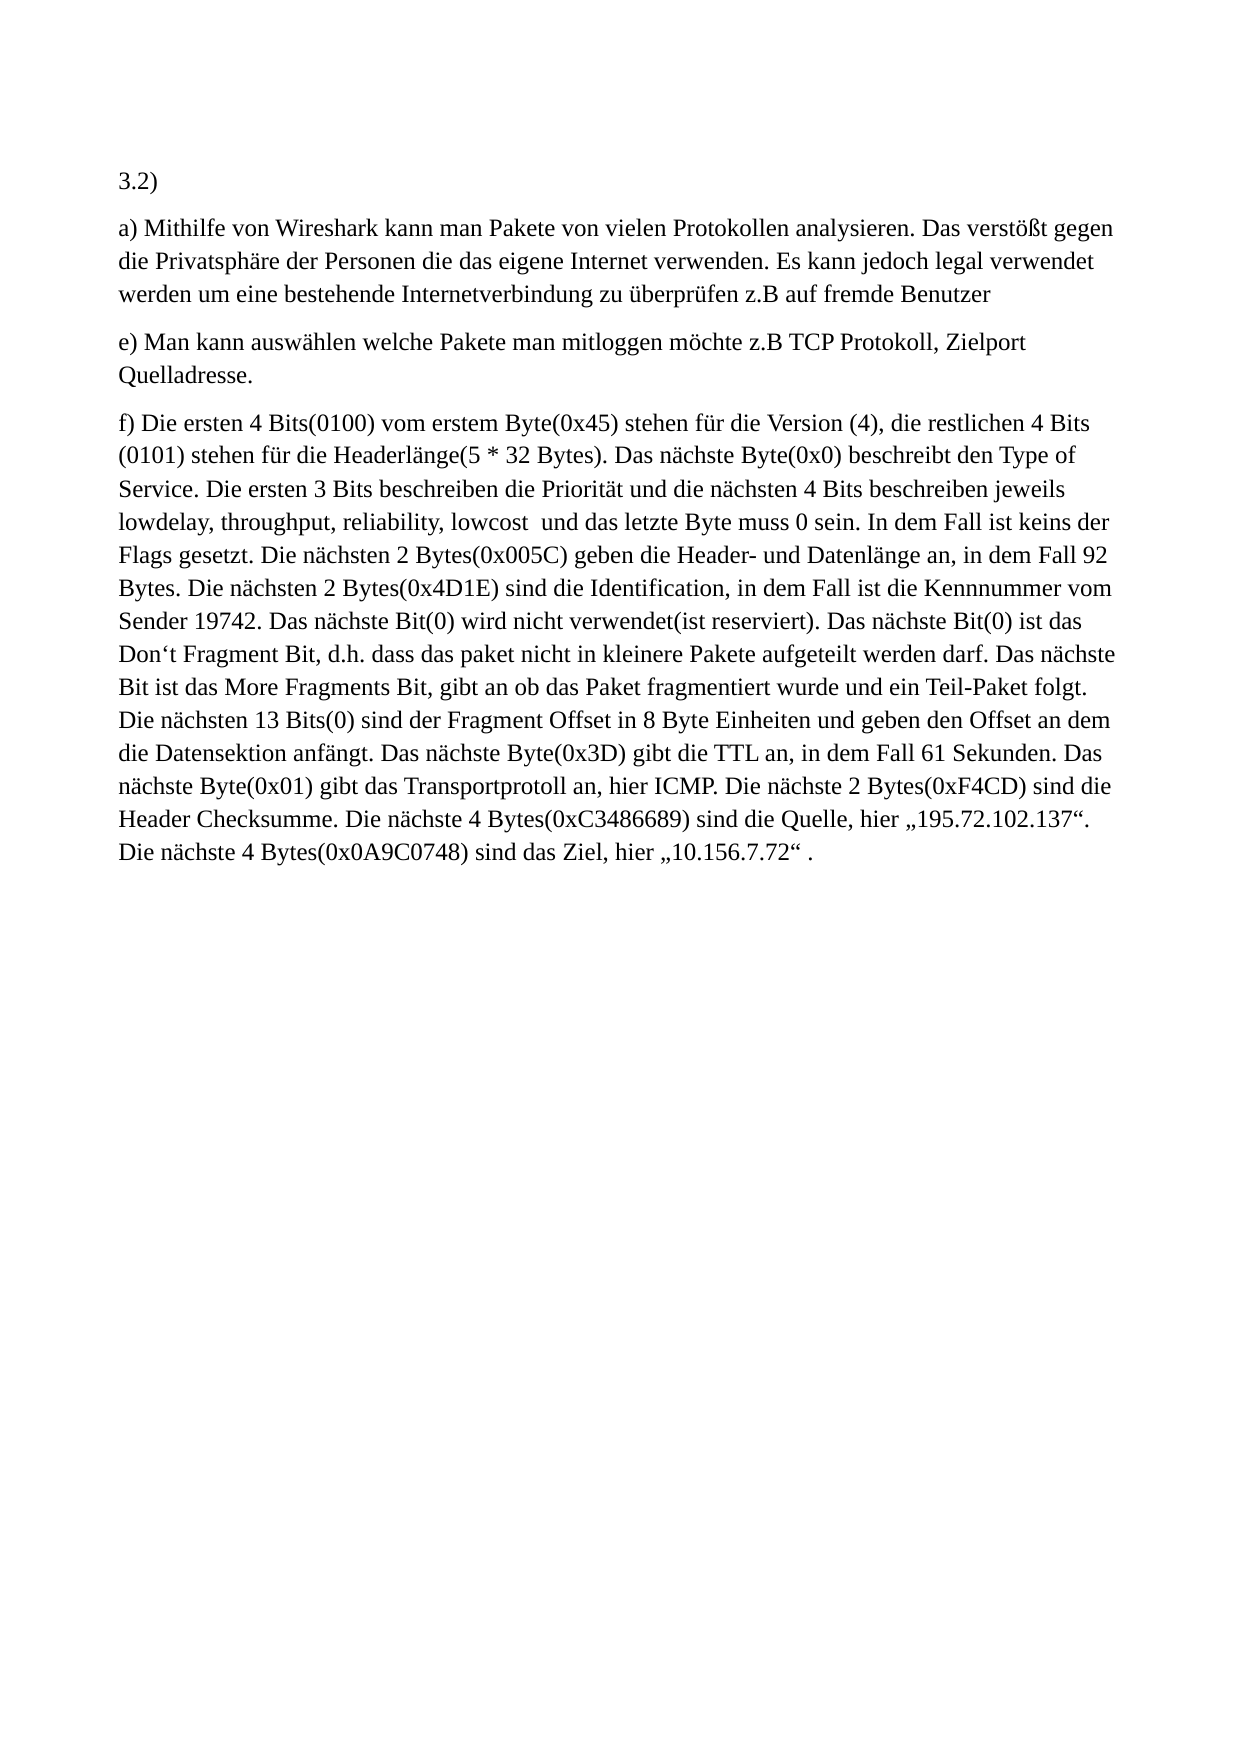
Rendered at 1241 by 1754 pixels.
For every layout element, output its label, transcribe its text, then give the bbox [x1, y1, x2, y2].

text e) Man kann auswählen welche Pakete man mitloggen möchte z.B TCP Protokoll, Zielport Quelladresse. [118, 327, 1122, 389]
text 3.2) [118, 166, 1122, 194]
text f) Die ersten 4 Bits(0100) vom erstem Byte(0x45) stehen für die Version (4), die restlichen 4 Bits (0101) stehen für die Headerlänge(5 * 32 Bytes). Das nächste Byte(0x0) beschreibt den Type of Service. Die ersten 3 Bits beschreiben die Priorität und die nächsten 4 Bits beschreiben jeweils lowdelay, throughput, reliability, lowcost und das letzte Byte muss 0 sein. In dem Fall ist keins der Flags gesetzt. Die nächsten 2 Bytes(0x005C) geben die Header- und Datenlänge an, in dem Fall 92 Bytes. Die nächsten 2 Bytes(0x4D1E) sind die Identification, in dem Fall ist die Kennnummer vom Sender 19742. Das nächste Bit(0) wird nicht verwendet(ist reserviert). Das nächste Bit(0) ist das Don‘t Fragment Bit, d.h. dass das paket nicht in kleinere Pakete aufgeteilt werden darf. Das nächste Bit ist das More Fragments Bit, gibt an ob das Paket fragmentiert wurde und ein Teil-Paket folgt. Die nächsten 13 Bits(0) sind der Fragment Offset in 8 Byte Einheiten und geben den Offset an dem die Datensektion anfängt. Das nächste Byte(0x3D) gibt die TTL an, in dem Fall 61 Sekunden. Das nächste Byte(0x01) gibt das Transportprotoll an, hier ICMP. Die nächste 2 Bytes(0xF4CD) sind die Header Checksumme. Die nächste 4 Bytes(0xC3486689) sind die Quelle, hier „195.72.102.137“. Die nächste 4 Bytes(0x0A9C0748) sind das Ziel, hier „10.156.7.72“ . [118, 408, 1122, 866]
text a) Mithilfe von Wireshark kann man Pakete von vielen Protokollen analysieren. Das verstößt gegen die Privatsphäre der Personen die das eigene Internet verwenden. Es kann jedoch legal verwendet werden um eine bestehende Internetverbindung zu überprüfen z.B auf fremde Benutzer [118, 213, 1122, 308]
